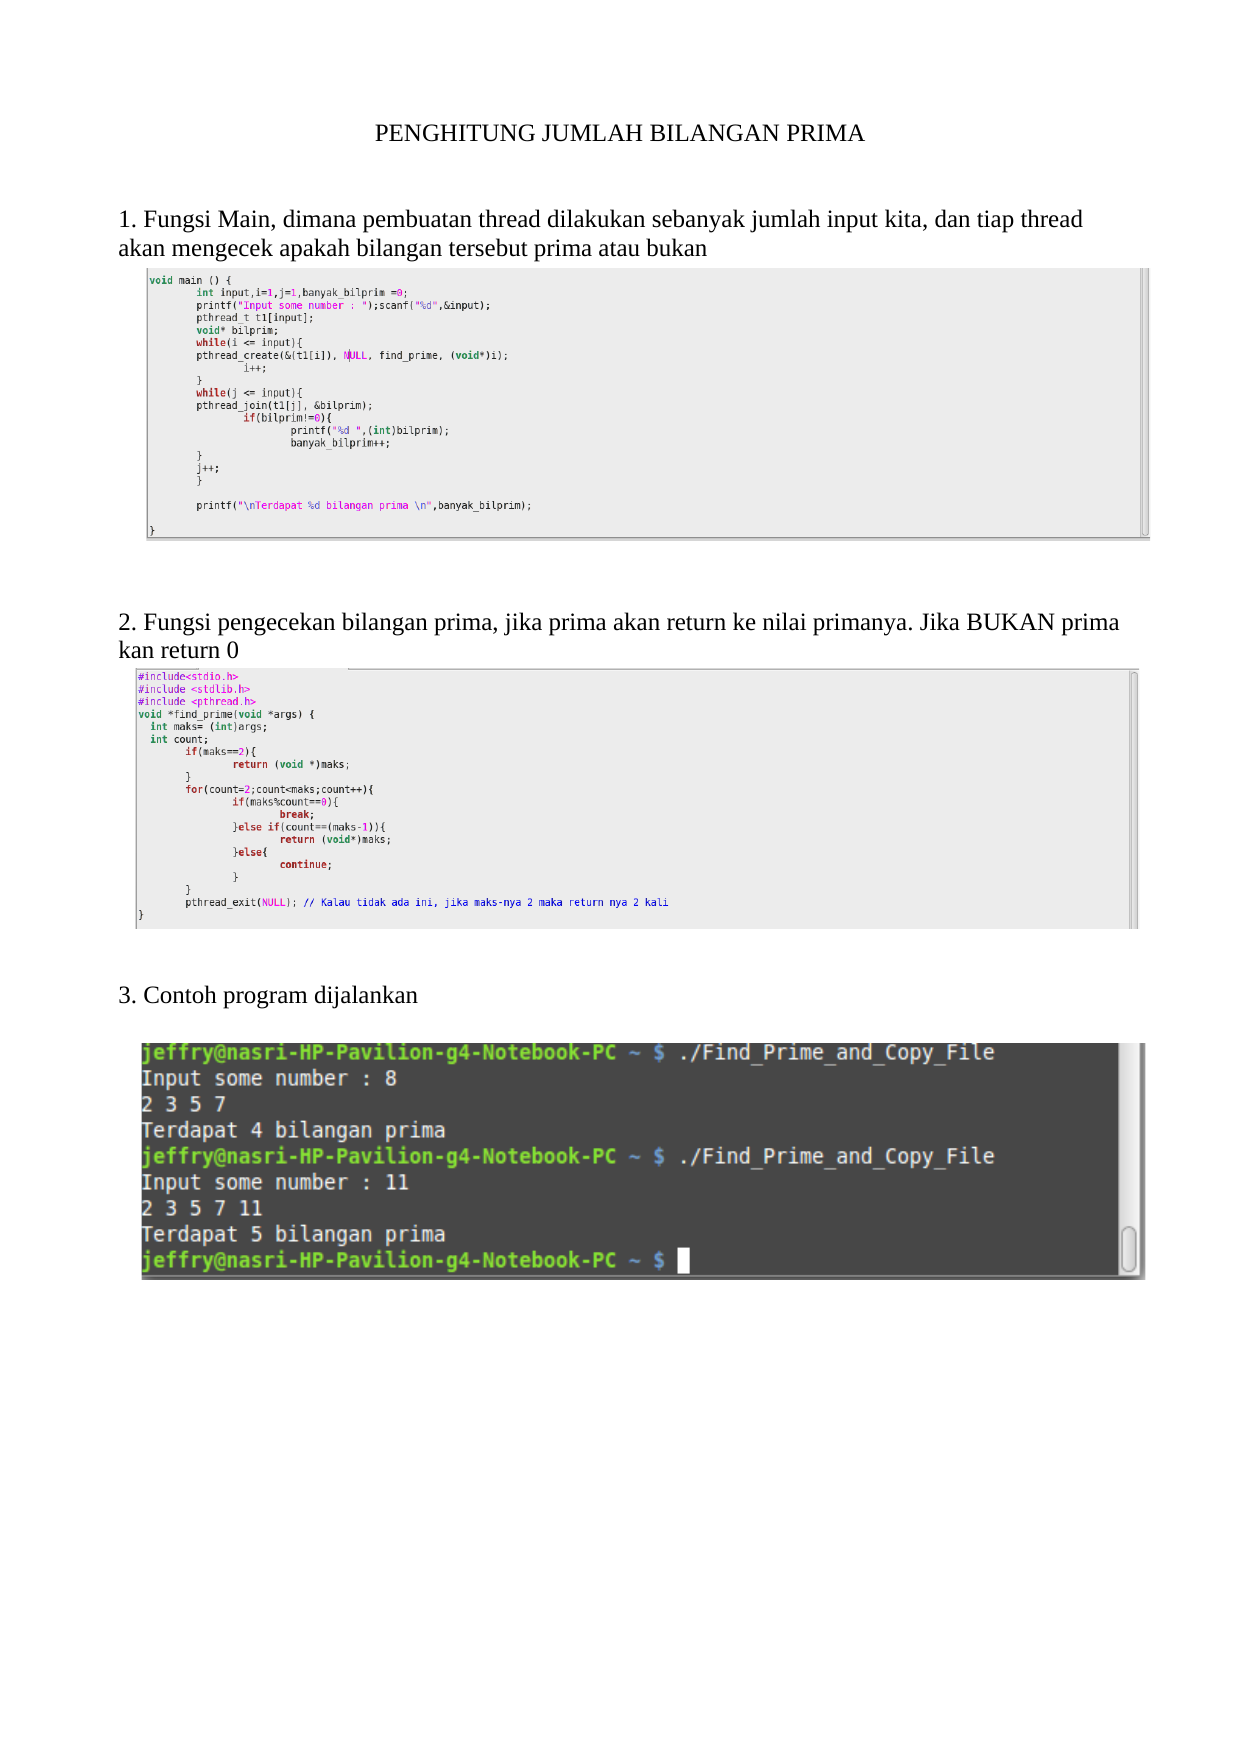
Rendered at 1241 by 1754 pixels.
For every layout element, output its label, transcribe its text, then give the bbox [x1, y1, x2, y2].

text 2. Fungsi pengecekan bilangan prima, jika prima akan return ke nilai primanya. Jika BUKAN prima kan return 0 [118, 607, 1122, 664]
picture [146, 268, 1151, 541]
text 1. Fungsi Main, dimana pembuatan thread dilakukan sebanyak jumlah input kita, dan tiap thread akan mengecek apakah bilangan tersebut prima atau bukan [118, 204, 1122, 262]
picture [141, 1043, 1146, 1280]
text PENGHITUNG JUMLAH BILANGAN PRIMA [118, 118, 1122, 147]
picture [135, 668, 1140, 929]
text 3. Contoh program dijalankan [118, 981, 1122, 1009]
